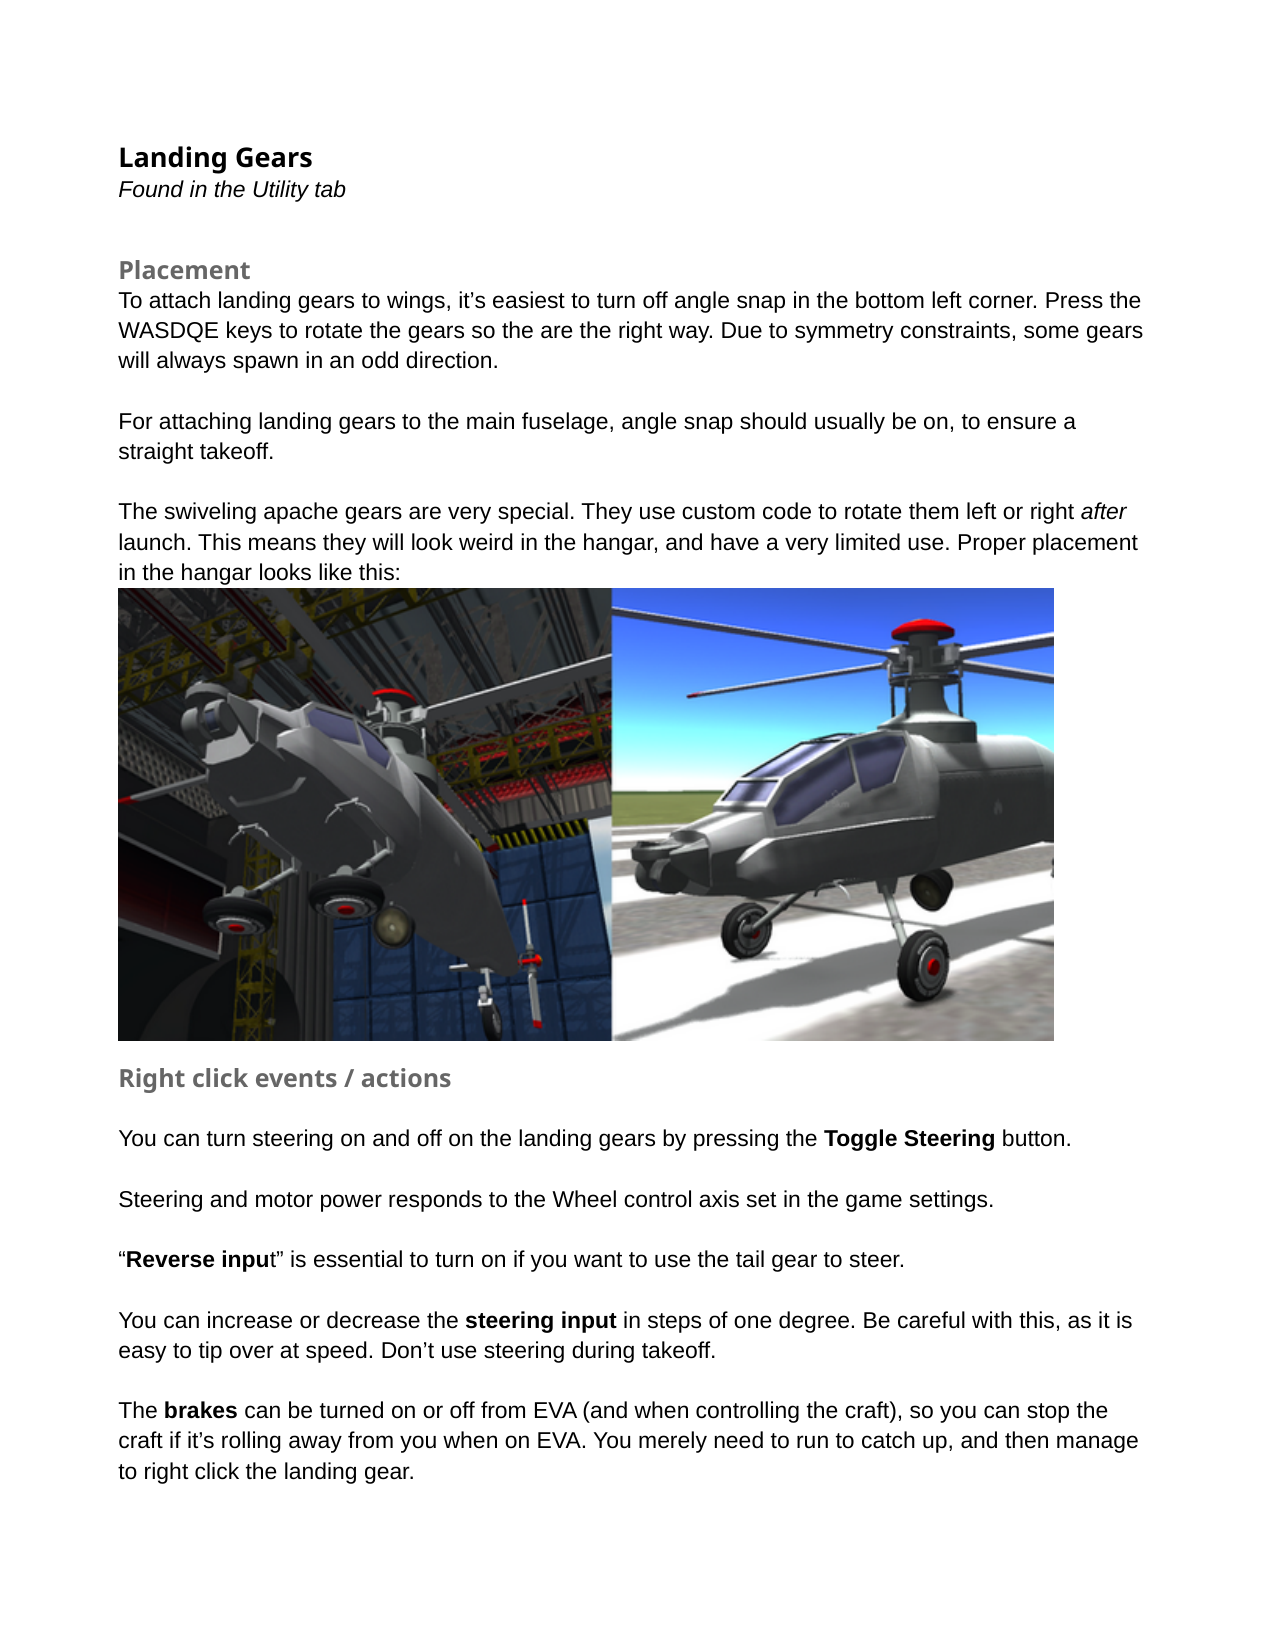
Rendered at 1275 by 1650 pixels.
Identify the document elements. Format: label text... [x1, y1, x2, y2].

text Steering and motor power responds to the Wheel control axis set in the game settings. [118, 1186, 1157, 1212]
text You can increase or decrease the steering input in steps of one degree. Be careful with this, as it is easy to tip over at speed. Don’t use steering during takeoff. [118, 1307, 1157, 1363]
text For attaching landing gears to the main fuselage, angle snap should usually be on, to ensure a straight takeoff. [118, 408, 1157, 464]
text The swiveling apache gears are very special. They use custom code to rotate them left or right after launch. This means they will look weird in the hangar, and have a very limited use. Proper placement in the hangar looks like this: [118, 498, 1157, 585]
text The brakes can be turned on or off from EVA (and when controlling the craft), so you can stop the craft if it’s rolling away from you when on EVA. You merely need to run to catch up, and then manage to right click the landing gear. [118, 1397, 1157, 1484]
text You can turn steering on and off on the landing gears by pressing the Toggle Steering button. [118, 1125, 1157, 1152]
subtitle Landing Gears [118, 139, 1157, 176]
text “Reverse input” is essential to turn on if you want to use the tail gear to steer. [118, 1246, 1157, 1272]
text Found in the Utility tab [118, 176, 1157, 202]
subtitle Placement [118, 253, 1157, 287]
subtitle Right click events / actions [118, 1061, 1157, 1095]
text To attach landing gears to wings, it’s easiest to turn off angle snap in the bottom left corner. Press the WASDQE keys to rotate the gears so the are the right way. Due to symmetry constraints, some gears will always spawn in an odd direction. [118, 287, 1157, 374]
picture [118, 588, 1054, 1041]
